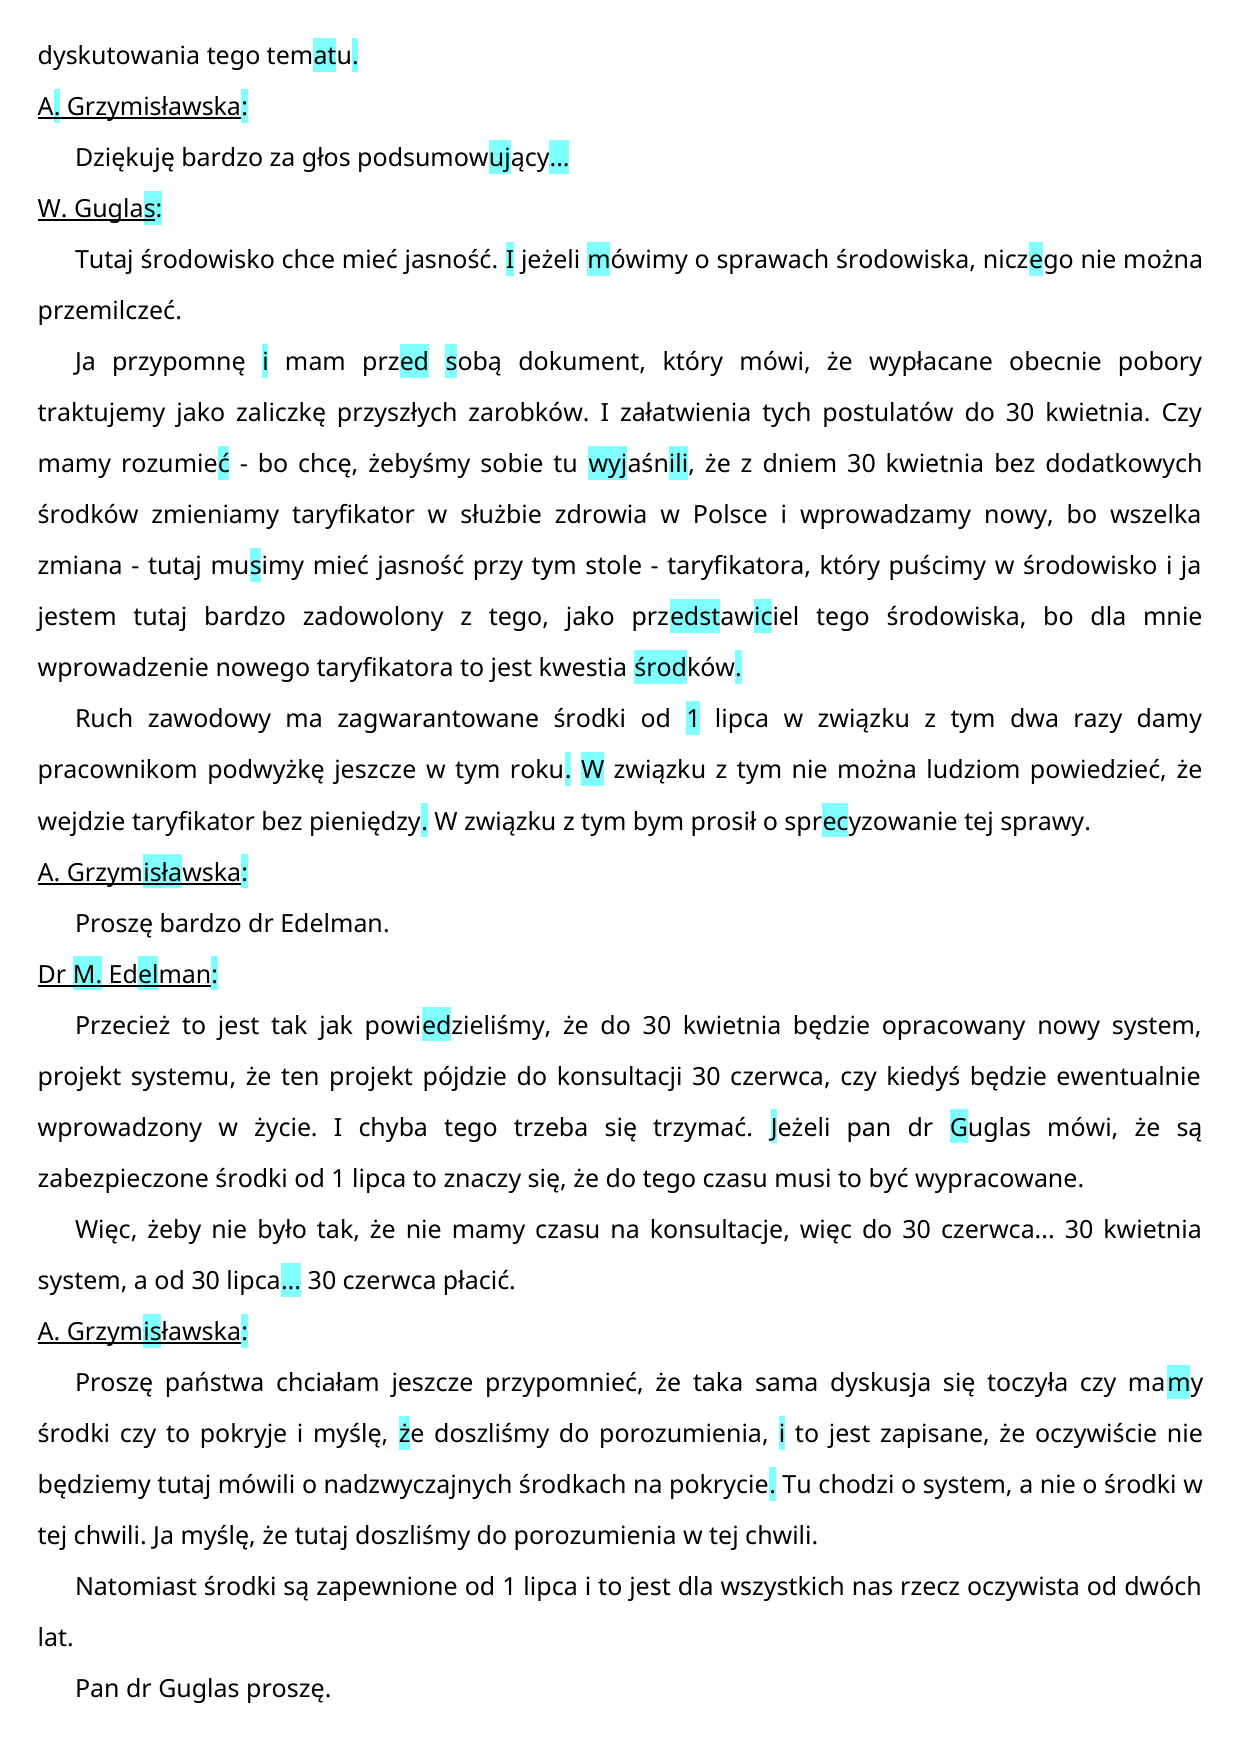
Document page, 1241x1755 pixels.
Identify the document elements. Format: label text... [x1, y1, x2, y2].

text Pan dr Guglas proszę. [37, 1671, 1203, 1705]
text dyskutowania tego tematu. [37, 37, 1203, 72]
text W. Guglas: [37, 191, 1203, 225]
text Dziękuję bardzo za głos podsumowujący... [37, 139, 1203, 174]
text A. Grzymisławska: [37, 854, 1203, 888]
text Tutaj środowisko chce mieć jasność. I jeżeli mówimy o sprawach środowiska, niczego nie można przemilczeć. [37, 242, 1203, 327]
text Proszę bardzo dr Edelman. [37, 905, 1203, 939]
text Ruch zawodowy ma zagwarantowane środki od 1 lipca w związku z tym dwa razy damy pracownikom podwyżkę jeszcze w tym roku. W związku z tym nie można ludziom powiedzieć, że wejdzie taryfikator bez pieniędzy. W związku z tym bym prosił o sprecyzowanie tej sprawy. [37, 701, 1203, 837]
text Proszę państwa chciałam jeszcze przypomnieć, że taka sama dyskusja się toczyła czy mamy środki czy to pokryje i myślę, że doszliśmy do porozumienia, i to jest zapisane, że oczywiście nie będziemy tutaj mówili o nadzwyczajnych środkach na pokrycie. Tu chodzi o system, a nie o środki w tej chwili. Ja myślę, że tutaj doszliśmy do porozumienia w tej chwili. [37, 1364, 1203, 1552]
text A. Grzymisławska: [37, 1313, 1203, 1348]
text Więc, żeby nie było tak, że nie mamy czasu na konsultacje, więc do 30 czerwca... 30 kwietnia system, a od 30 lipca... 30 czerwca płacić. [37, 1211, 1203, 1297]
text Natomiast środki są zapewnione od 1 lipca i to jest dla wszystkich nas rzecz oczywista od dwóch lat. [37, 1569, 1203, 1654]
text Przecież to jest tak jak powiedzieliśmy, że do 30 kwietnia będzie opracowany nowy system, projekt systemu, że ten projekt pójdzie do konsultacji 30 czerwca, czy kiedyś będzie ewentualnie wprowadzony w życie. I chyba tego trzeba się trzymać. Jeżeli pan dr Guglas mówi, że są zabezpieczone środki od 1 lipca to znaczy się, że do tego czasu musi to być wypracowane. [37, 1007, 1203, 1194]
text A. Grzymisławska: [37, 88, 1203, 123]
text Dr M. Edelman: [37, 956, 1203, 990]
text Ja przypomnę i mam przed sobą dokument, który mówi, że wypłacane obecnie pobory traktujemy jako zaliczkę przyszłych zarobków. I załatwienia tych postulatów do 30 kwietnia. Czy mamy rozumieć - bo chcę, żebyśmy sobie tu wyjaśnili, że z dniem 30 kwietnia bez dodatkowych środków zmieniamy taryfikator w służbie zdrowia w Polsce i wprowadzamy nowy, bo wszelka zmiana - tutaj musimy mieć jasność przy tym stole - taryfikatora, który puścimy w środowisko i ja jestem tutaj bardzo zadowolony z tego, jako przedstawiciel tego środowiska, bo dla mnie wprowadzenie nowego taryfikatora to jest kwestia środków. [37, 344, 1203, 684]
